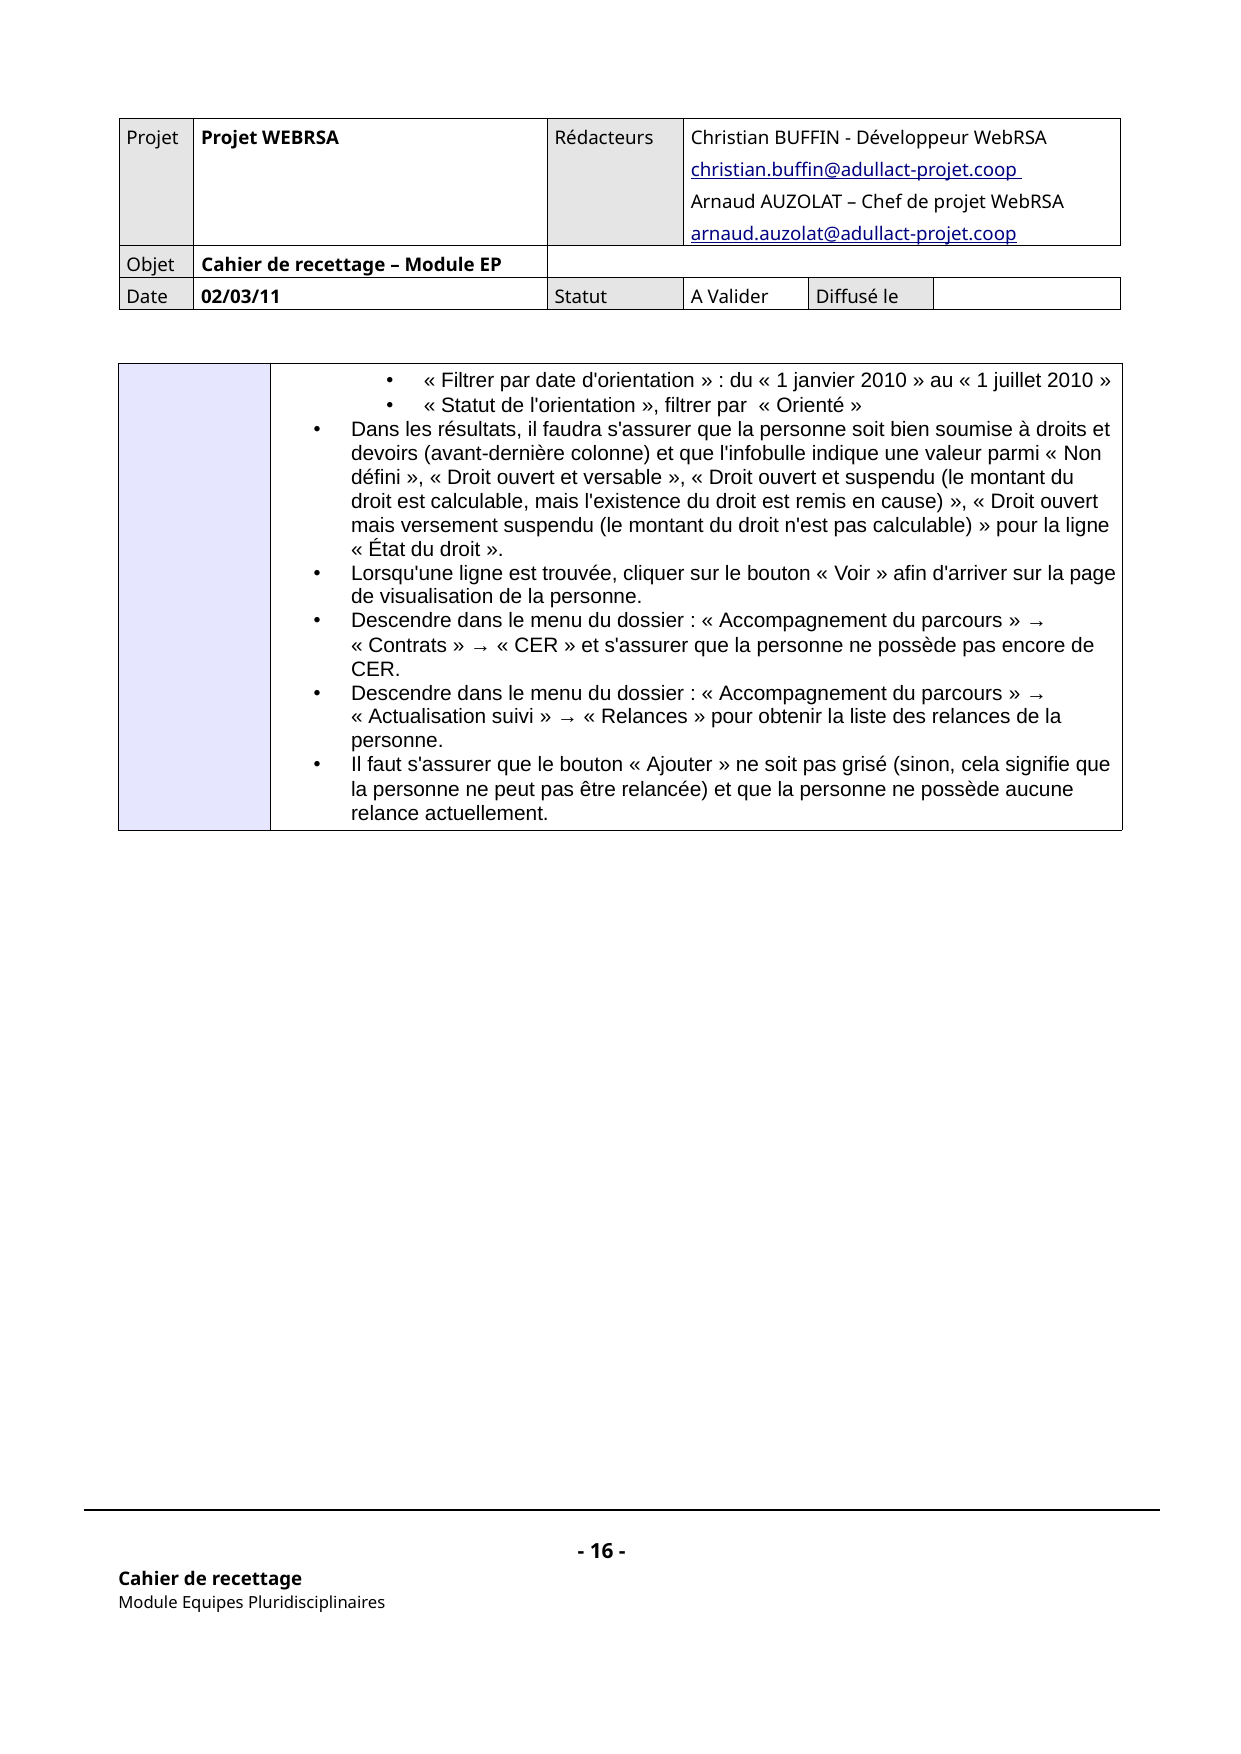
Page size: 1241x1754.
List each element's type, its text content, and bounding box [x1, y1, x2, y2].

table_cell [119, 364, 270, 830]
table_cell Pour trouver cette personne, une possibilité est d'aller dans le menu « Recherches » → « Par orientation », de choisir les critères : « Filtrer par date d'orientation » : du « 1 janvier 2010 » au « 1 juillet 2010 » « Statut de l'orientation », filtrer par « Orienté » Dans les résultats, il faudra s'assurer que la personne soit bien soumise à droits et devoirs (avant-dernière colonne) et que l'infobulle indique une valeur parmi « Non défini », « Droit ouvert et versable », « Droit ouvert et suspendu (le montant du droit est calculable, mais l'existence du droit est remis en cause) », « Droit ouvert mais versement suspendu (le montant du droit n'est pas calculable) » pour la ligne « État du droit ». Lorsqu'une ligne est trouvée, cliquer sur le bouton « Voir » afin d'arriver sur la page de visualisation de la personne. Descendre dans le menu du dossier : « Accompagnement du parcours » → « Contrats » → « CER » et s'assurer que la personne ne possède pas encore de CER. Descendre dans le menu du dossier : « Accompagnement du parcours » → « Actualisation suivi » → « Relances » pour obtenir la liste des relances de la personne. Il faut s'assurer que le bouton « Ajouter » ne soit pas grisé (sinon, cela signifie que la personne ne peut pas être relancée) et que la personne ne possède aucune relance actuellement. [271, 364, 1122, 830]
